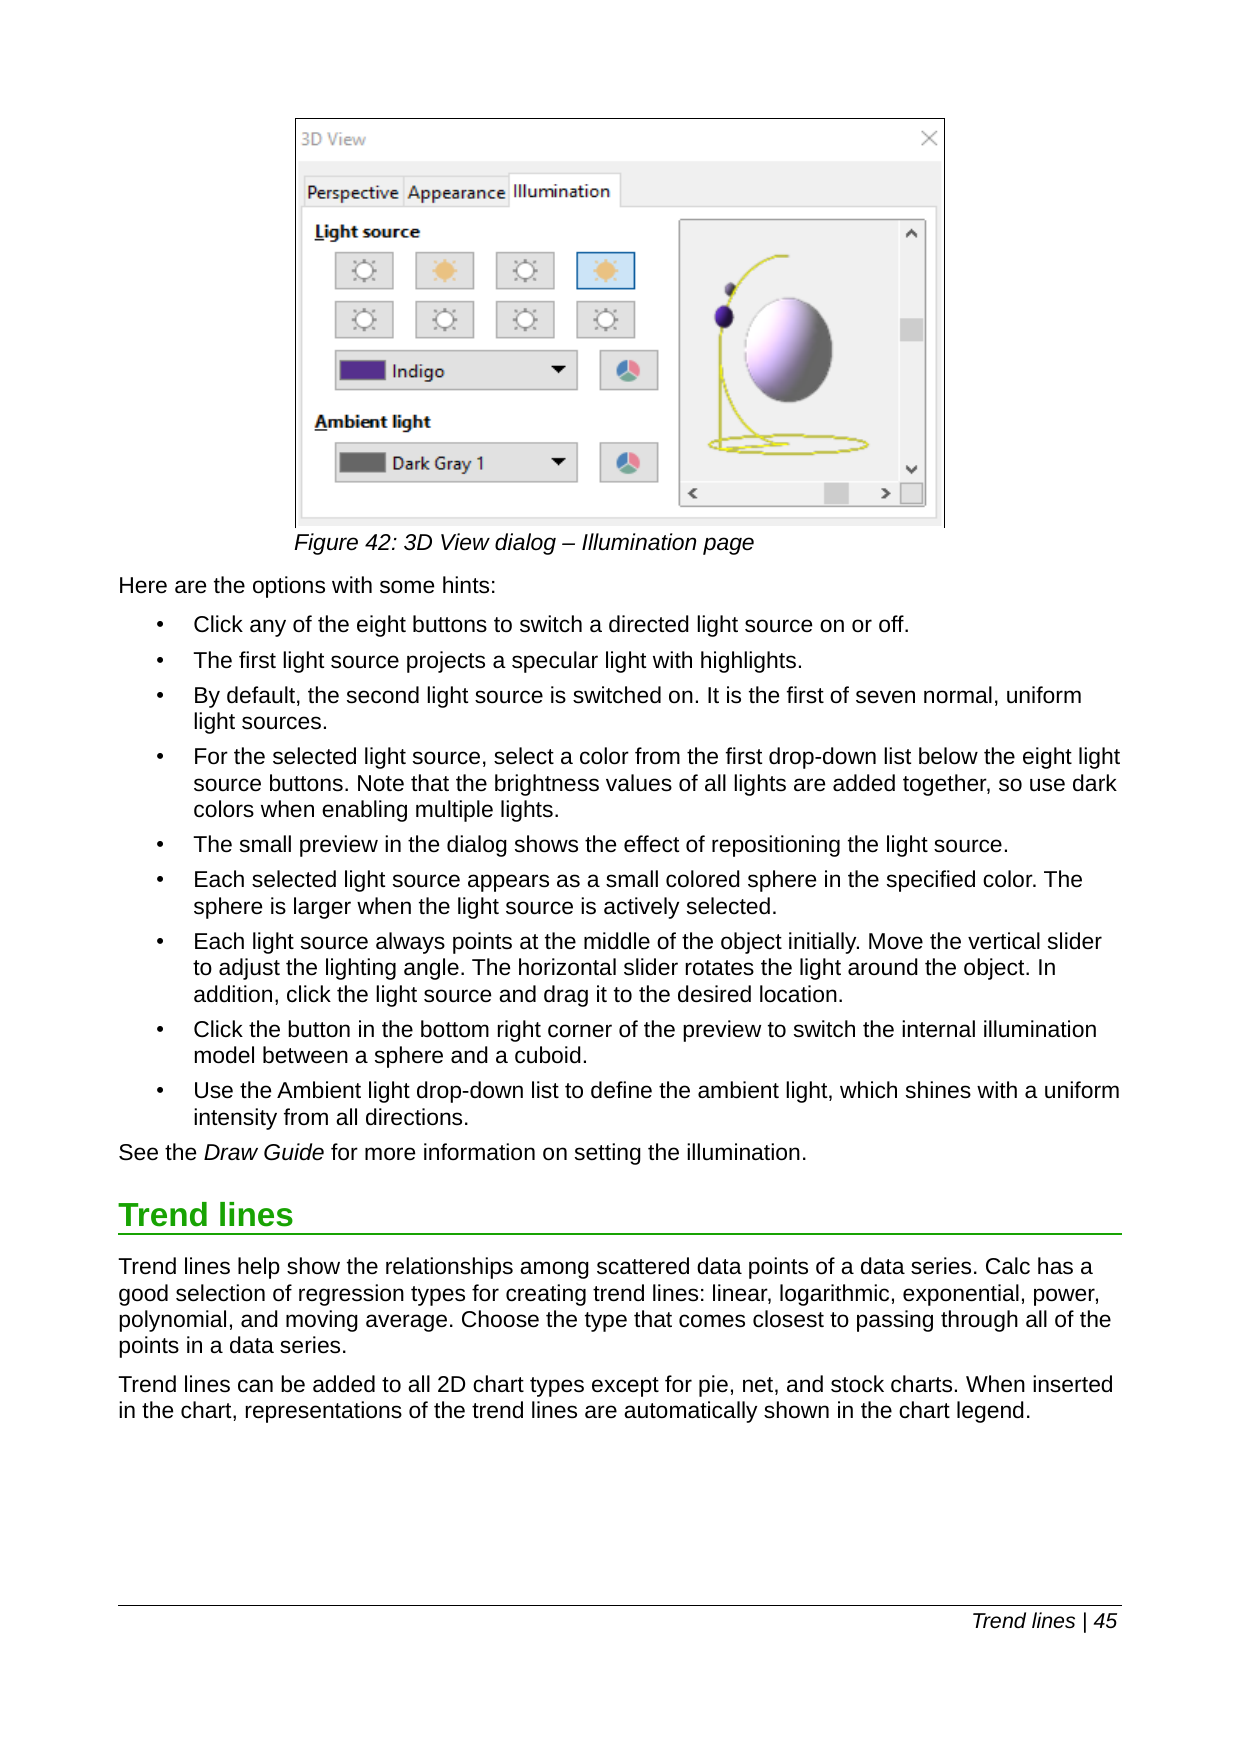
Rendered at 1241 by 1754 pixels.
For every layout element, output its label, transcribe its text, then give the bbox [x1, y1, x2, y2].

list Each light source always points at the middle of the object initially. Move the vertical slider to adjust the lighting angle. The horizontal slider rotates the light around the object. In addition, click the light source and drag it to the desired location. [156, 928, 1122, 1007]
text Trend lines help show the relationships among scattered data points of a data series. Calc has a good selection of regression types for creating trend lines: linear, logarithmic, exponential, power, polynomial, and moving average. Choose the type that comes closest to passing through all of the points in a data series. [118, 1253, 1122, 1358]
text See the Draw Guide for more information on setting the illumination. [118, 1139, 1122, 1165]
list By default, the second light source is switched on. It is the first of seven normal, uniform light sources. [156, 682, 1122, 734]
text Trend lines can be added to all 2D chart types except for pie, net, and stock charts. When inserted in the chart, representations of the trend lines are automatically shown in the chart legend. [118, 1371, 1122, 1424]
text Here are the options with some hints: [118, 572, 1122, 599]
list Click the button in the bottom right corner of the preview to switch the internal illumination model between a sphere and a cuboid. [156, 1016, 1122, 1069]
list Each selected light source appears as a small colored sphere in the specified color. The sphere is larger when the light source is actively selected. [156, 866, 1122, 919]
list Use the Ambient light drop-down list to define the ambient light, which shines with a uniform intensity from all directions. [156, 1077, 1122, 1130]
picture [298, 121, 942, 526]
list For the selected light source, select a color from the first drop-down list below the eight light source buttons. Note that the brightness values of all lights are added together, so use dark colors when enabling multiple lights. [156, 743, 1122, 822]
list The first light source projects a specular light with highlights. [156, 647, 1122, 673]
list Click any of the eight buttons to switch a directed light source on or off. [156, 611, 1122, 638]
list The small preview in the dialog shows the effect of repositioning the light source. [156, 831, 1122, 858]
subtitle Trend lines [118, 1195, 1122, 1233]
text Figure 42: 3D View dialog – Illumination page [294, 118, 946, 555]
